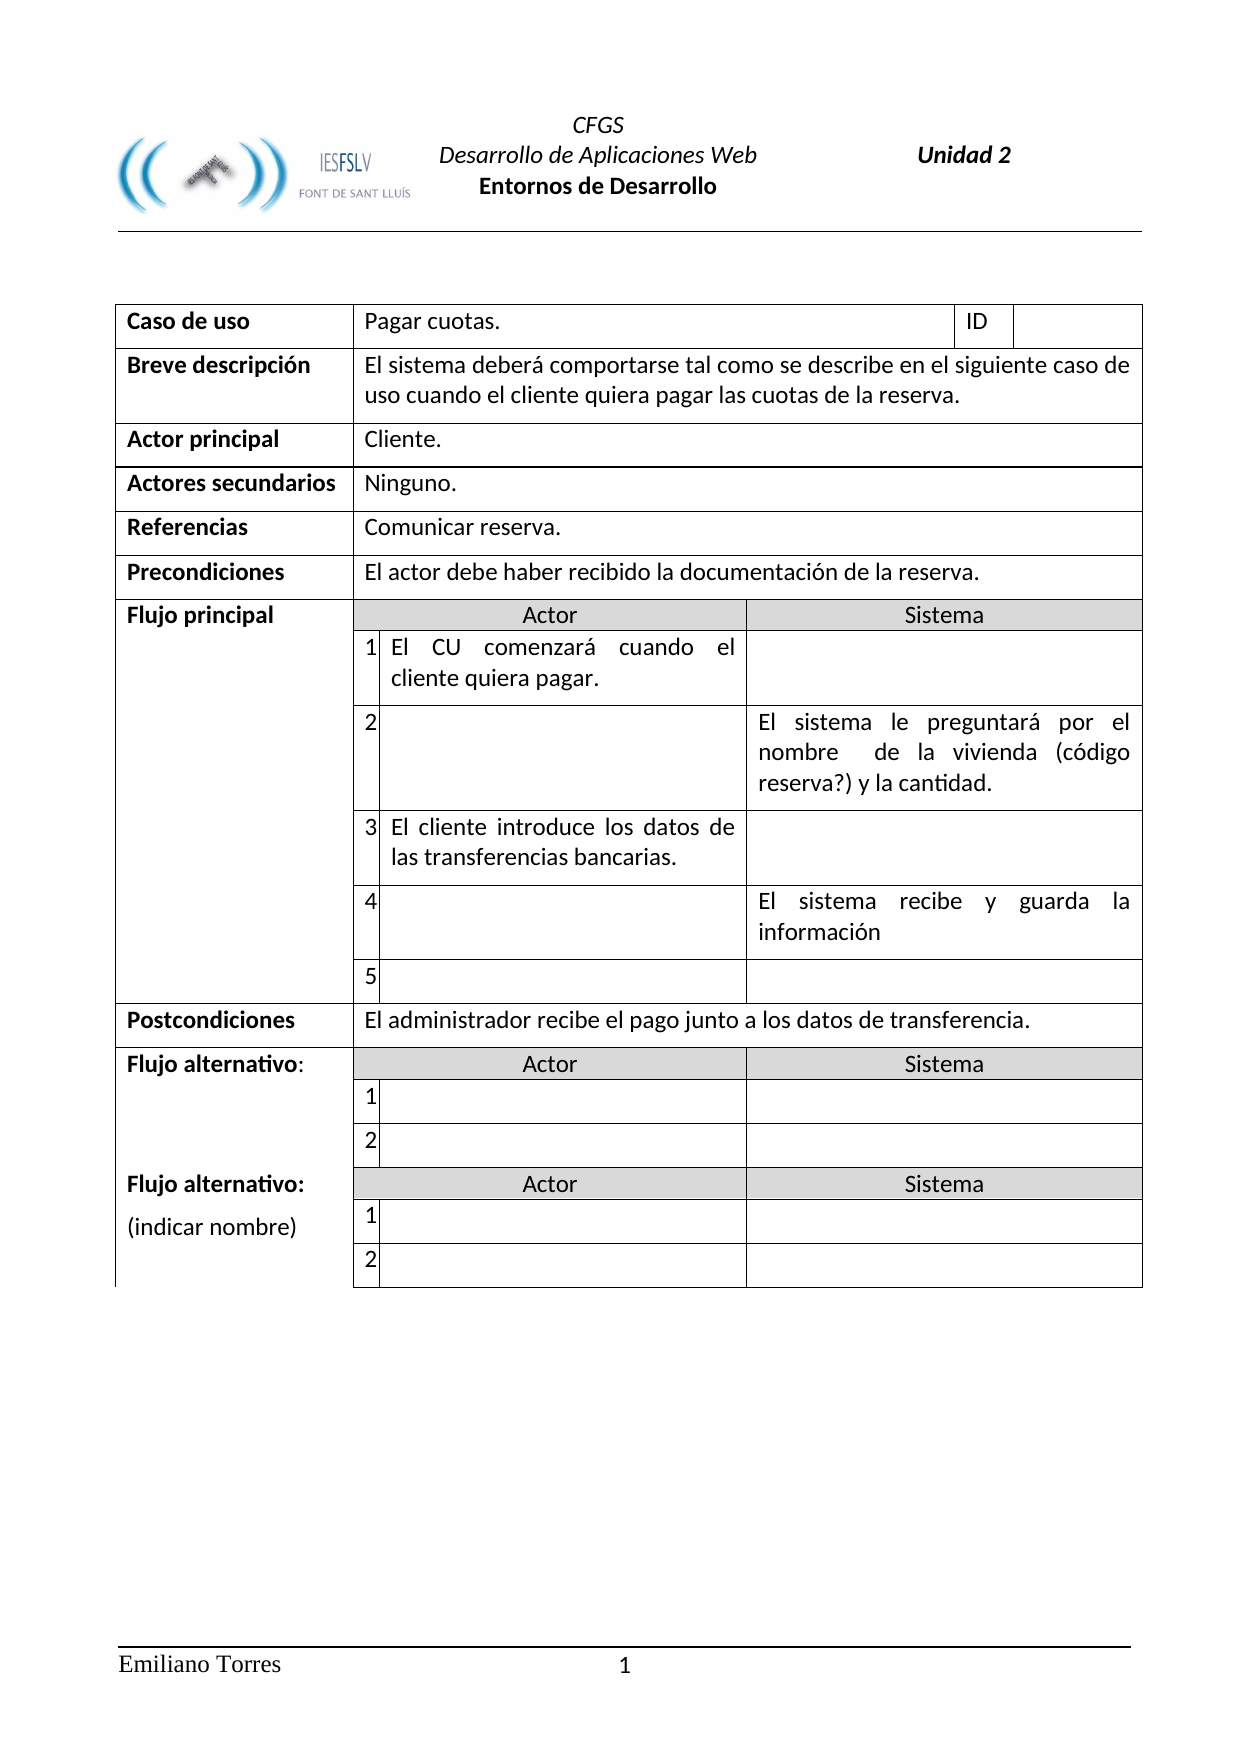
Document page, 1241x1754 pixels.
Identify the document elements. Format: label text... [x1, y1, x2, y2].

table_cell Flujo principal [116, 600, 353, 1003]
table_cell [380, 886, 746, 959]
table_cell Flujo alternativo: [116, 1048, 353, 1167]
table_cell Breve descripción [116, 349, 353, 422]
table_cell Sistema [747, 1048, 1142, 1079]
table_cell Referencias [116, 512, 353, 554]
table_cell [747, 1244, 1142, 1287]
table_cell 4 [354, 886, 379, 959]
table_header Caso de uso [116, 305, 353, 348]
table_cell El cliente introduce los datos de las transferencias bancarias. [380, 811, 746, 884]
table_cell [747, 1080, 1142, 1123]
table_cell 5 [354, 960, 379, 1003]
table_cell El actor debe haber recibido la documentación de la reserva. [354, 556, 1142, 599]
table_cell 2 [354, 1244, 379, 1287]
picture [114, 133, 414, 216]
table_cell [747, 1124, 1142, 1167]
table_cell 1 [354, 1080, 379, 1123]
table_cell 3 [354, 811, 379, 884]
table_cell [747, 960, 1142, 1003]
table_cell Actores secundarios [116, 468, 353, 511]
table_cell Actor [354, 1168, 746, 1198]
table_cell El CU comenzará cuando el cliente quiera pagar. [380, 631, 746, 705]
table_cell [380, 706, 746, 810]
table_cell El sistema deberá comportarse tal como se describe en el siguiente caso de uso cuando el cliente quiera pagar las cuotas de la reserva. [354, 349, 1142, 422]
table_cell Actor [354, 1048, 746, 1079]
table_cell Comunicar reserva. [354, 512, 1142, 554]
table_cell Postcondiciones [116, 1004, 353, 1047]
table_cell 1 [354, 1200, 379, 1242]
table_cell Cliente. [354, 424, 1142, 466]
table_cell Actor [354, 600, 746, 630]
table_cell El sistema le preguntará por el nombre de la vivienda (código reserva?) y la cantidad. [747, 706, 1142, 810]
table_cell 1 [354, 631, 379, 705]
table_cell [747, 631, 1142, 705]
table_cell Sistema [747, 600, 1142, 630]
table_cell [380, 960, 746, 1003]
table_cell Flujo alternativo: (indicar nombre) [116, 1167, 353, 1287]
table_cell [380, 1200, 746, 1242]
table_cell 2 [354, 1124, 379, 1167]
table_cell Sistema [747, 1168, 1142, 1198]
table_cell Ninguno. [354, 468, 1142, 511]
table_cell [380, 1244, 746, 1287]
table_cell Actor principal [116, 424, 353, 466]
table_cell [747, 1200, 1142, 1242]
table_cell [747, 811, 1142, 884]
table_cell [380, 1124, 746, 1167]
table_header ID [955, 305, 1013, 348]
table_cell 2 [354, 706, 379, 810]
table_header Pagar cuotas. [354, 305, 954, 348]
table_cell Precondiciones [116, 556, 353, 599]
table_cell El administrador recibe el pago junto a los datos de transferencia. [354, 1004, 1142, 1047]
table_cell El sistema recibe y guarda la información [747, 886, 1142, 959]
table_header [1014, 305, 1142, 348]
table_cell [380, 1080, 746, 1123]
